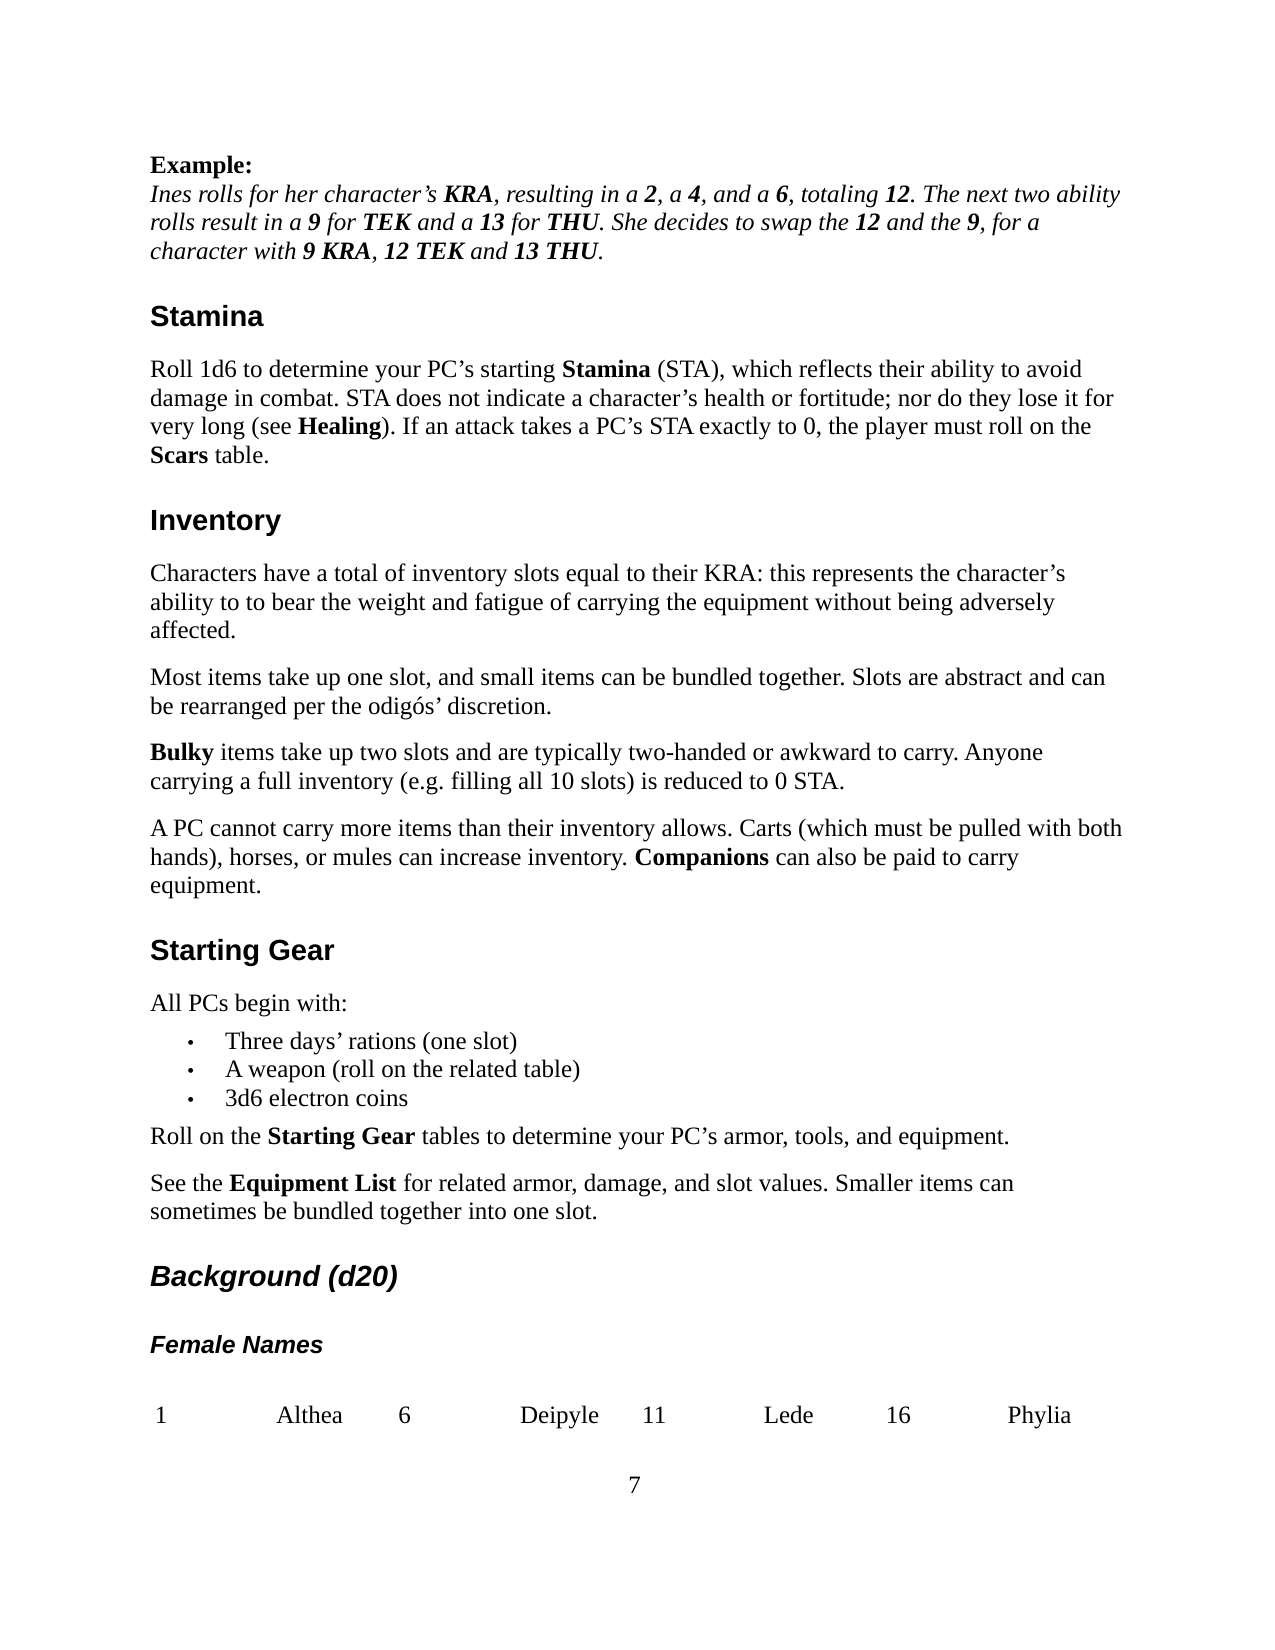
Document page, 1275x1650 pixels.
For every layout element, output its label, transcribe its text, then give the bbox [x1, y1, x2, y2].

text Bulky items take up two slots and are typically two-handed or awkward to carry. Anyone carrying a full inventory (e.g. filling all 10 slots) is reduced to 0 STA. [150, 737, 1125, 795]
table_cell Deipyle [516, 1400, 637, 1429]
text All PCs begin with: [150, 988, 1125, 1017]
list 3d6 electron coins [187, 1083, 1125, 1112]
subtitle Female Names [150, 1330, 1125, 1359]
subtitle Background (d20) [150, 1259, 1125, 1293]
text Most items take up one slot, and small items can be bundled together. Slots are abstract and can be rearranged per the odigós’ discretion. [150, 662, 1125, 719]
list A weapon (roll on the related table) [187, 1054, 1125, 1083]
text See the Equipment List for related armor, damage, and slot values. Smaller items can sometimes be bundled together into one slot. [150, 1168, 1125, 1225]
table_cell Althea [272, 1400, 394, 1429]
text Characters have a total of inventory slots equal to their KRA: this represents the character’s ability to to bear the weight and fatigue of carrying the equipment without being adversely affected. [150, 558, 1125, 644]
table_cell 16 [881, 1400, 1003, 1429]
table_header [150, 1371, 272, 1400]
text Roll on the Starting Gear tables to determine your PC’s armor, tools, and equipment. [150, 1121, 1125, 1150]
text Roll 1d6 to determine your PC’s starting Stamina (STA), which reflects their ability to avoid damage in combat. STA does not indicate a character’s health or fortitude; nor do they lose it for very long (see Healing). If an attack takes a PC’s STA exactly to 0, the player must roll on the Scars table. [150, 354, 1125, 469]
table_header [394, 1371, 516, 1400]
text A PC cannot carry more items than their inventory allows. Carts (which must be pulled with both hands), horses, or mules can increase inventory. Companions can also be paid to carry equipment. [150, 813, 1125, 899]
table_cell 1 [150, 1400, 272, 1429]
table_header [272, 1371, 394, 1400]
subtitle Stamina [150, 299, 1125, 332]
table_header [1003, 1371, 1125, 1400]
table_cell 6 [394, 1400, 516, 1429]
table_header [638, 1371, 759, 1400]
table_header [516, 1371, 637, 1400]
table_header [759, 1371, 881, 1400]
table_header [881, 1371, 1003, 1400]
table_cell 11 [638, 1400, 759, 1429]
table_cell Phylia [1003, 1400, 1125, 1429]
table_cell Lede [759, 1400, 881, 1429]
subtitle Starting Gear [150, 933, 1125, 967]
list Three days’ rations (one slot) [187, 1026, 1125, 1054]
subtitle Inventory [150, 503, 1125, 536]
text Example: Ines rolls for her character’s KRA, resulting in a 2, a 4, and a 6, totaling 12. The next two ability rolls result in a 9 for TEK and a 13 for THU. She decides to swap the 12 and the 9, for a character with 9 KRA, 12 TEK and 13 THU. [150, 150, 1125, 265]
